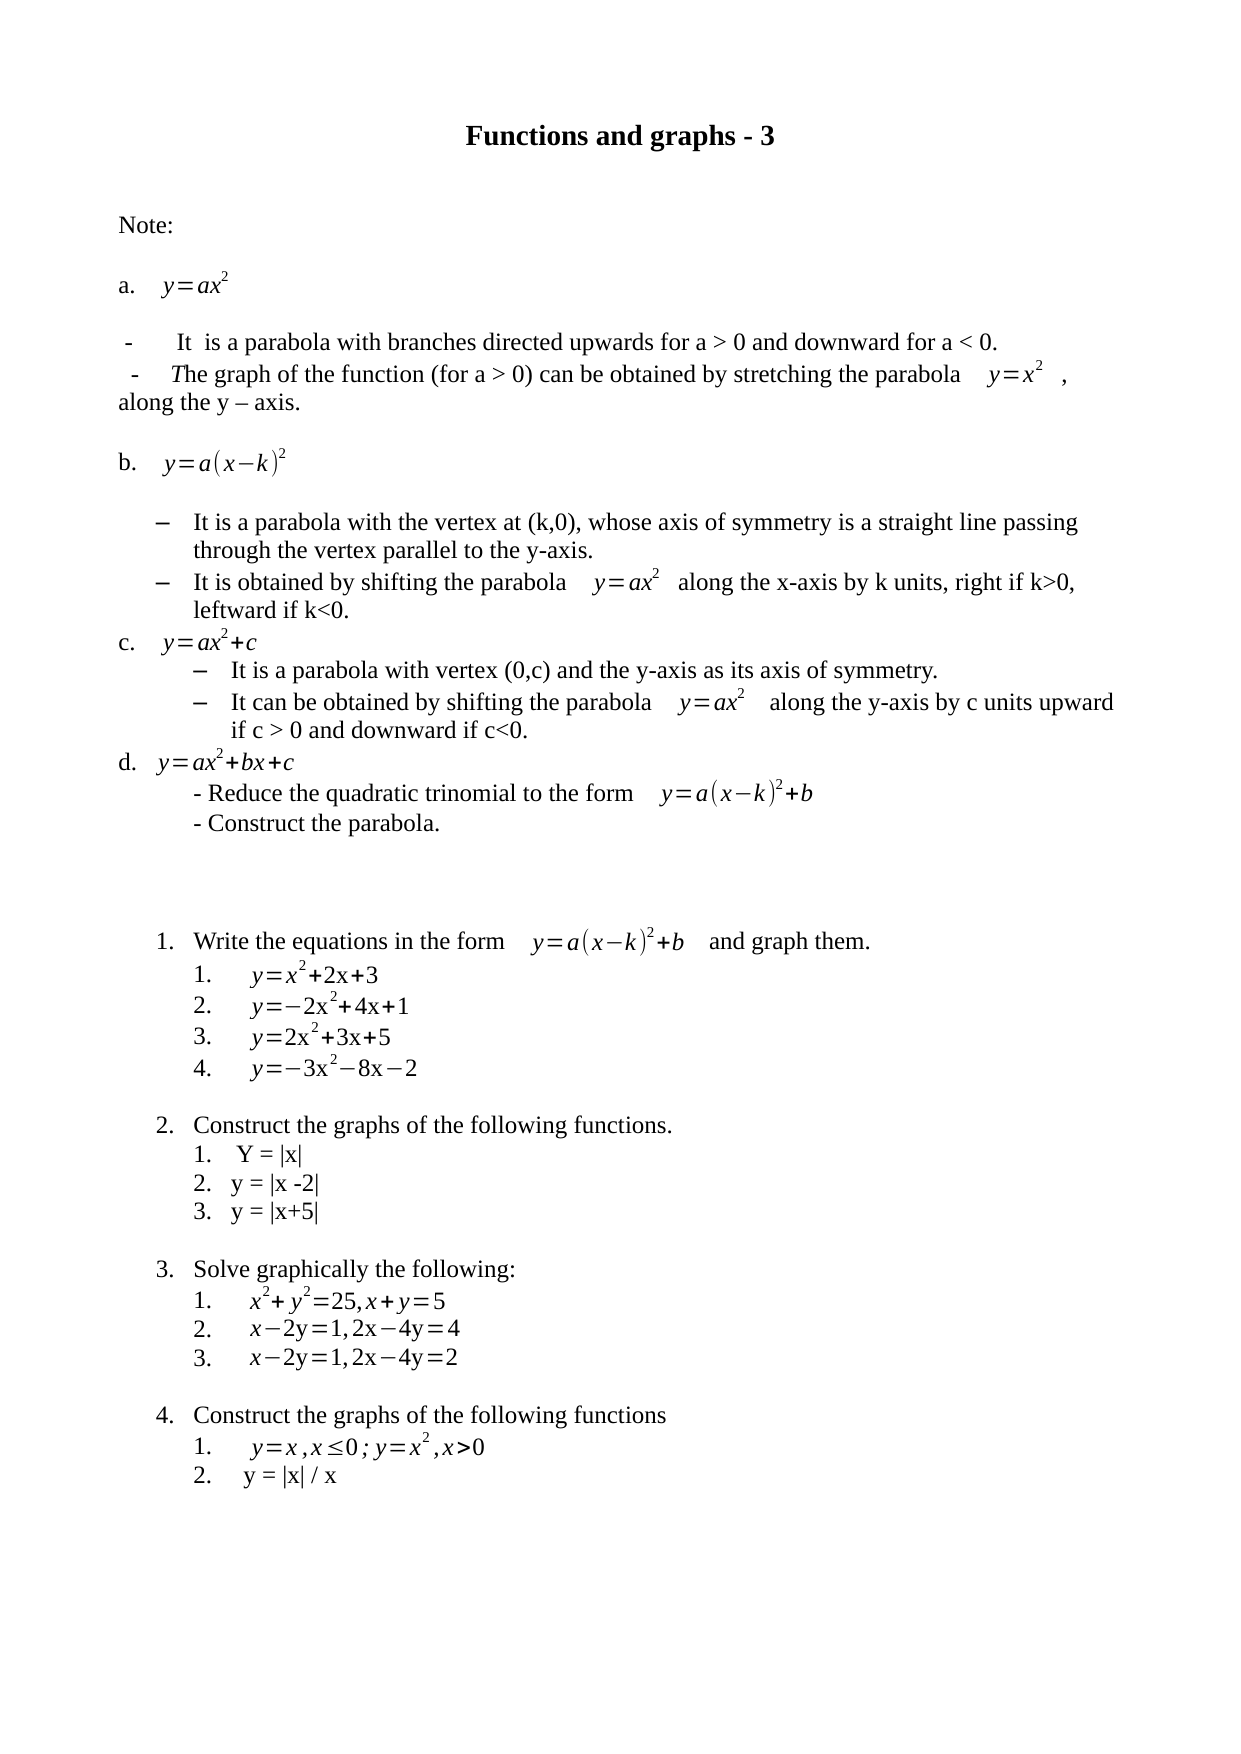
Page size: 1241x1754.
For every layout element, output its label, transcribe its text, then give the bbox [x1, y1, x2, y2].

text d. [118, 744, 1122, 775]
list It can be obtained by shifting the parabola along the y-axis by c units upward if c > 0 and downward if c<0. [193, 684, 1122, 744]
list y = |x+5| [193, 1196, 1122, 1225]
list - Reduce the quadratic trinomial to the form [156, 775, 1122, 808]
list Write the equations in the form and graph them. [156, 923, 1122, 956]
list It is a parabola with the vertex at (k,0), whose axis of symmetry is a straight line passing through the vertex parallel to the y-axis. [156, 507, 1122, 564]
text b. [118, 445, 1122, 478]
list Y = |x| [193, 1139, 1122, 1168]
list y = |x -2| [193, 1168, 1122, 1196]
text a. [118, 267, 1122, 299]
list It is a parabola with vertex (0,c) and the y-axis as its axis of symmetry. [193, 655, 1122, 684]
list It is obtained by shifting the parabola along the x-axis by k units, right if k>0, leftward if k<0. [156, 564, 1122, 624]
text Note: [118, 210, 1122, 239]
list Construct the graphs of the following functions [156, 1400, 1122, 1429]
list y = |x| / x [193, 1460, 1122, 1489]
text c. [118, 624, 1122, 655]
text - It is a parabola with branches directed upwards for a > 0 and downward for a < 0. [118, 327, 1122, 356]
list Solve graphically the following: [156, 1254, 1122, 1283]
text - The graph of the function (for a > 0) can be obtained by stretching the parabola , along the y – axis. [118, 356, 1122, 416]
list - Construct the parabola. [156, 808, 1122, 837]
list Construct the graphs of the following functions. [156, 1110, 1122, 1139]
